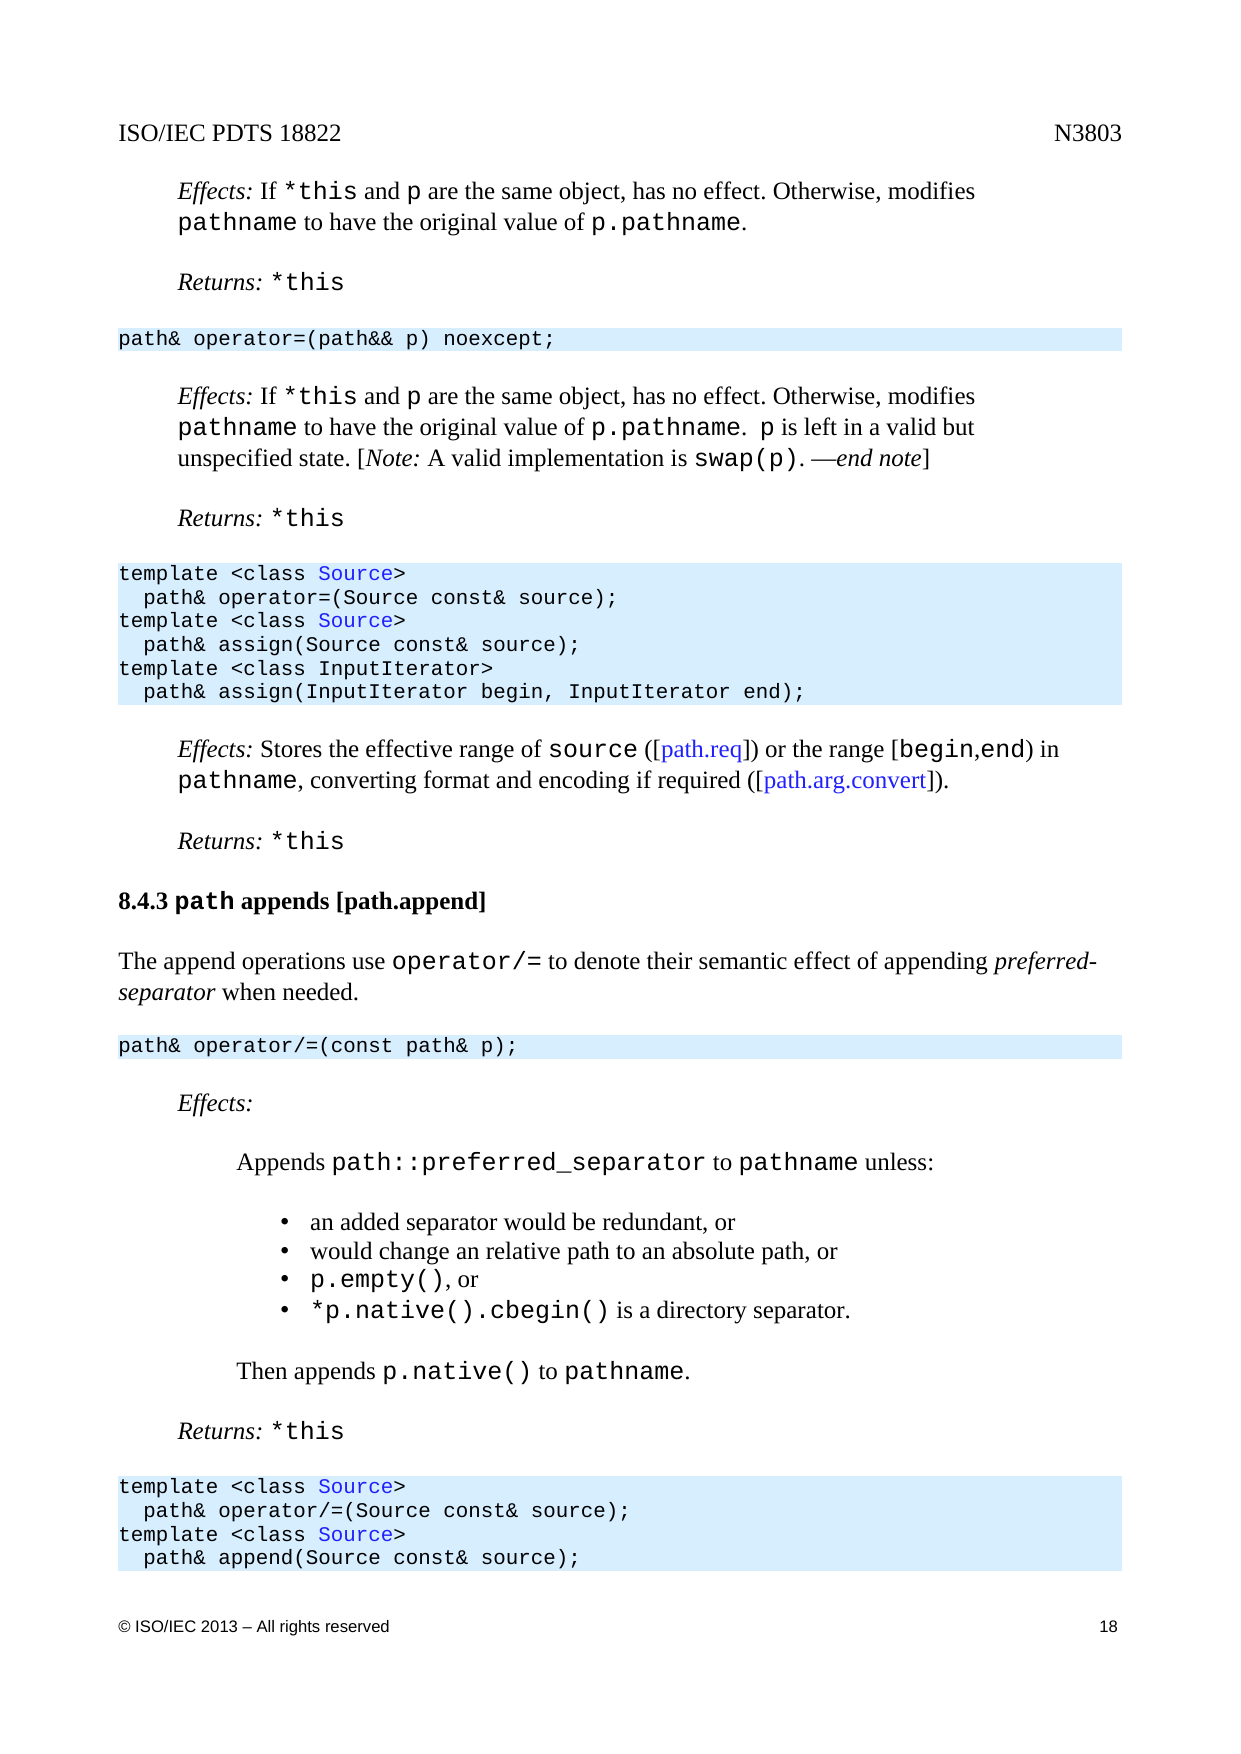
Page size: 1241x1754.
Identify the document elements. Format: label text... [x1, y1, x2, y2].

text Returns: *this [177, 503, 1063, 534]
text path& append(Source const& source); [118, 1547, 1122, 1571]
subtitle 8.4.3 path appends [path.append] [118, 886, 1122, 917]
text Returns: *this [177, 826, 1063, 857]
text Then appends p.native() to pathname. [236, 1356, 1004, 1387]
text template <class InputIterator> [118, 658, 1122, 681]
list would change an relative path to an absolute path, or [280, 1236, 1004, 1264]
list p.empty(), or [280, 1264, 1004, 1295]
text Effects: Stores the effective range of source ([path.req]) or the range [begin,end) in pathname, converting format and encoding if required ([path.arg.convert]). [177, 734, 1063, 796]
text template <class Source> [118, 563, 1122, 587]
text template <class Source> [118, 1476, 1122, 1500]
list an added separator would be redundant, or [280, 1207, 1004, 1236]
text path& assign(InputIterator begin, InputIterator end); [118, 681, 1122, 705]
text template <class Source> [118, 1524, 1122, 1547]
text Effects: If *this and p are the same object, has no effect. Otherwise, modifies pathname to have the original value of p.pathname. [177, 176, 1063, 238]
text Returns: *this [177, 267, 1063, 298]
text path& operator=(path&& p) noexcept; [118, 328, 1122, 351]
list *p.native().cbegin() is a directory separator. [280, 1295, 1004, 1326]
text template <class Source> [118, 611, 1122, 634]
text path& operator/=(Source const& source); [118, 1500, 1122, 1524]
text Effects: If *this and p are the same object, has no effect. Otherwise, modifies pathname to have the original value of p.pathname. p is left in a valid but unspecified state. [Note: A valid implementation is swap(p). —end note] [177, 381, 1063, 473]
text path& assign(Source const& source); [118, 634, 1122, 658]
text The append operations use operator/= to denote their semantic effect of appending preferred-separator when needed. [118, 946, 1122, 1006]
text path& operator/=(const path& p); [118, 1035, 1122, 1059]
text path& operator=(Source const& source); [118, 587, 1122, 611]
text Appends path::preferred_separator to pathname unless: [236, 1147, 1004, 1178]
text Effects: [177, 1088, 1063, 1117]
text Returns: *this [177, 1416, 1063, 1447]
